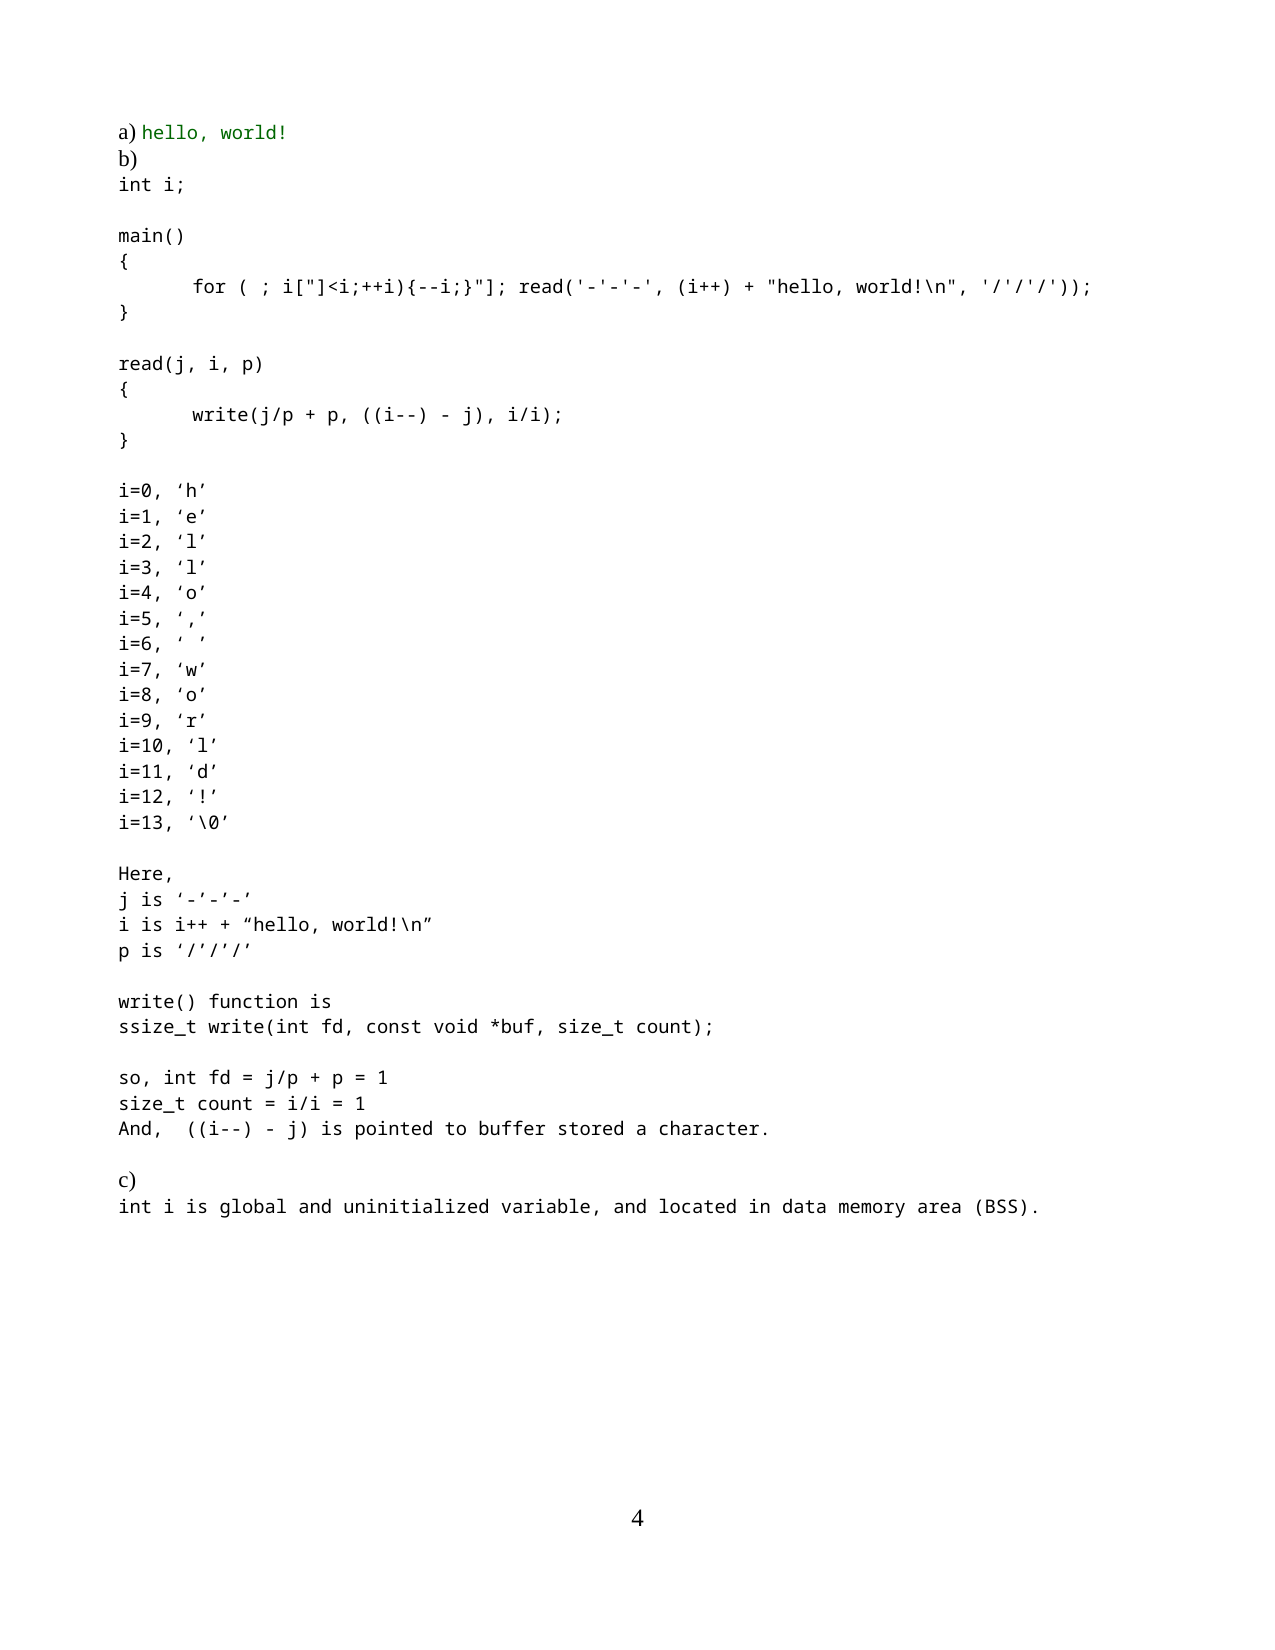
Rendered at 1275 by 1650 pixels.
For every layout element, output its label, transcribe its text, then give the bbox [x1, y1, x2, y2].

text write() function is [118, 988, 1157, 1013]
text main() [118, 222, 1157, 248]
text int i is global and uninitialized variable, and located in data memory area (BSS). [118, 1193, 1157, 1218]
text a) hello, world! [118, 118, 1157, 145]
text b) [118, 145, 1157, 171]
text read(j, i, p) [118, 350, 1157, 375]
text i=8, ‘o’ [118, 682, 1157, 707]
text i=11, ‘d’ [118, 758, 1157, 784]
text i=10, ‘l’ [118, 733, 1157, 758]
text for ( ; i["]<i;++i){--i;}"]; read('-'-'-', (i++) + "hello, world!\n", '/'/'/')); [118, 273, 1157, 299]
text i=4, ‘o’ [118, 579, 1157, 605]
text i=3, ‘l’ [118, 554, 1157, 579]
text ssize_t write(int fd, const void *buf, size_t count); [118, 1013, 1157, 1039]
text i=12, ‘!’ [118, 784, 1157, 809]
text i=13, ‘\0’ [118, 809, 1157, 835]
text int i; [118, 171, 1157, 197]
text And, ((i--) - j) is pointed to buffer stored a character. [118, 1116, 1157, 1141]
text so, int fd = j/p + p = 1 [118, 1064, 1157, 1090]
text i=9, ‘r’ [118, 707, 1157, 733]
text p is ‘/’/’/’ [118, 937, 1157, 962]
text Here, [118, 860, 1157, 886]
text i=2, ‘l’ [118, 528, 1157, 554]
text c) [118, 1167, 1157, 1193]
text } [118, 299, 1157, 324]
text i=7, ‘w’ [118, 656, 1157, 682]
text i=6, ‘ ’ [118, 631, 1157, 656]
text { [118, 375, 1157, 401]
text i=0, ‘h’ [118, 477, 1157, 503]
text write(j/p + p, ((i--) - j), i/i); [118, 401, 1157, 426]
text size_t count = i/i = 1 [118, 1090, 1157, 1116]
text j is ‘-’-’-’ [118, 886, 1157, 911]
text i is i++ + “hello, world!\n” [118, 911, 1157, 937]
text i=1, ‘e’ [118, 503, 1157, 528]
text } [118, 426, 1157, 452]
text i=5, ‘,’ [118, 605, 1157, 631]
text { [118, 248, 1157, 273]
